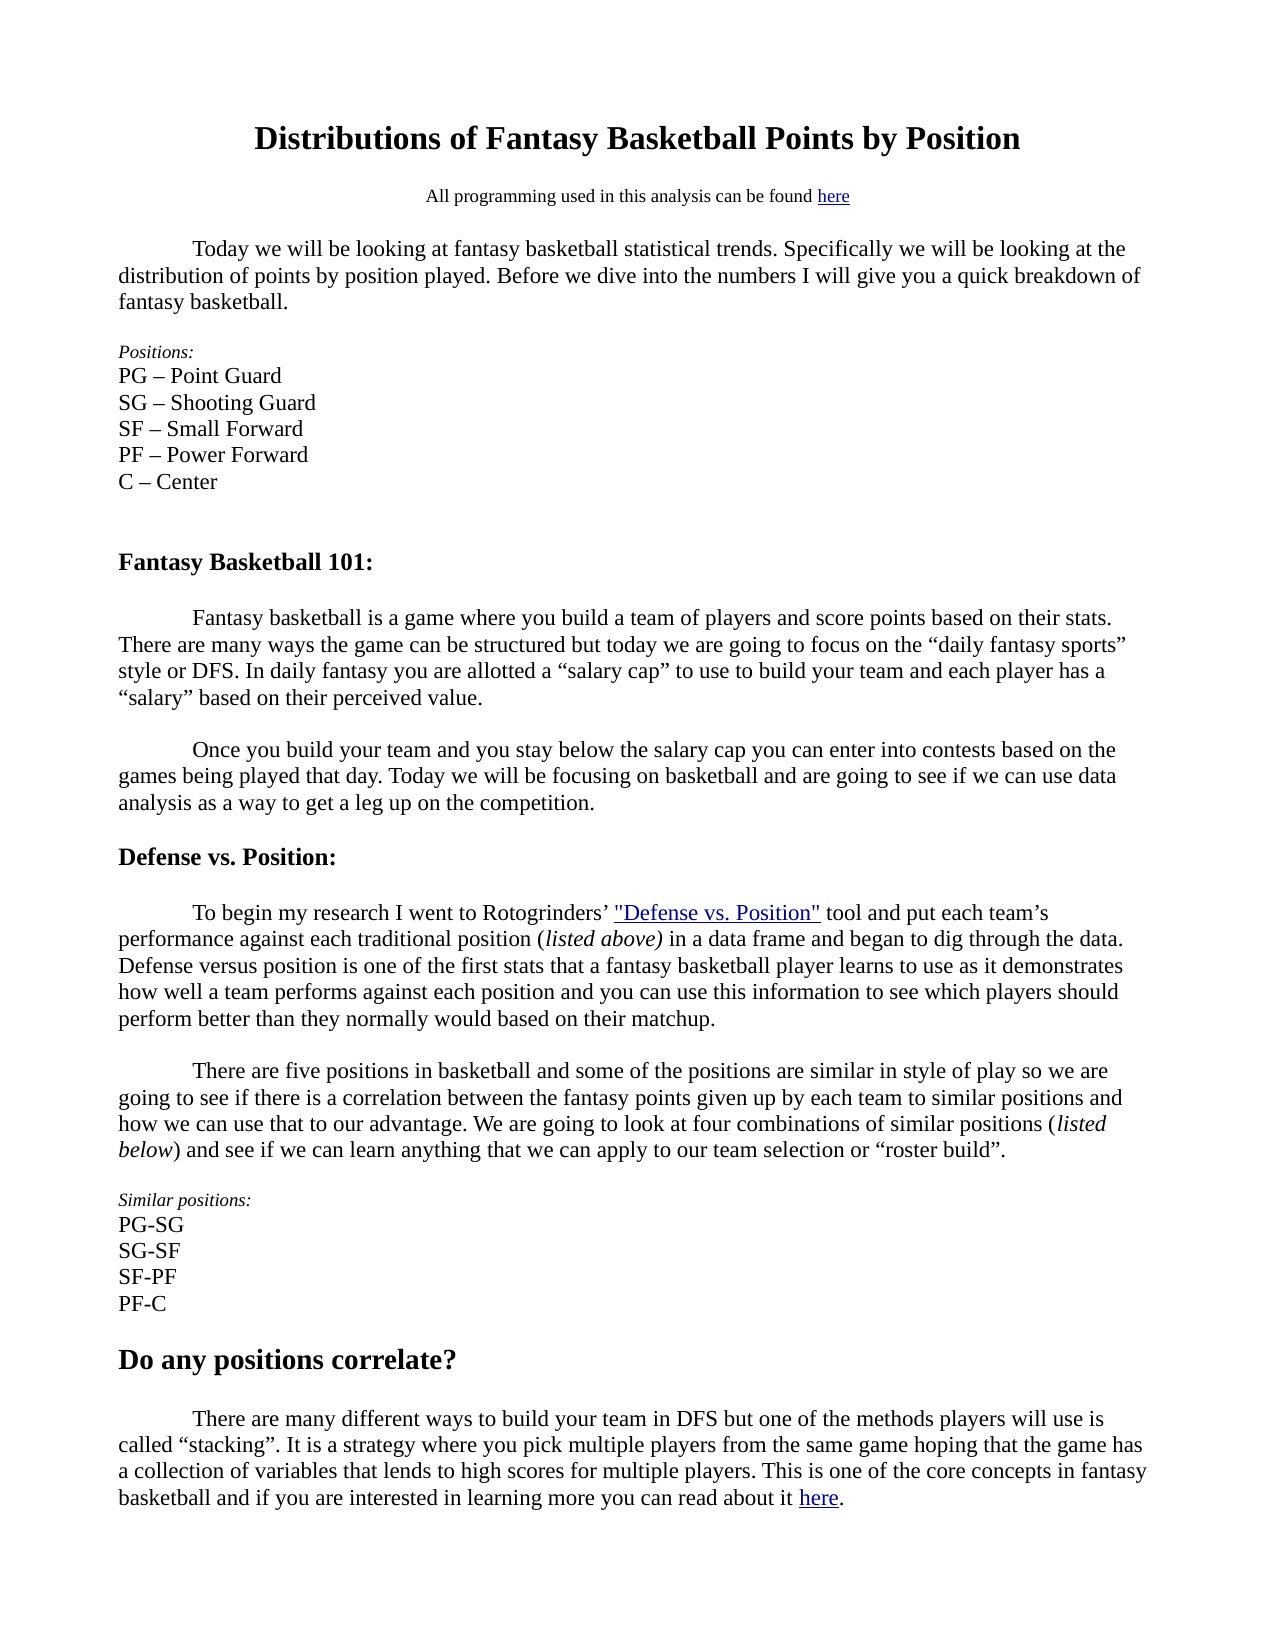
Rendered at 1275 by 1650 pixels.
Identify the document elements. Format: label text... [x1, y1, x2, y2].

text PG-SG [118, 1211, 1157, 1237]
text Defense vs. Position: [118, 842, 1157, 870]
text Similar positions: [118, 1189, 1157, 1211]
text Once you build your team and you stay below the salary cap you can enter into contests based on the games being played that day. Today we will be focusing on basketball and are going to see if we can use data analysis as a way to get a leg up on the competition. [118, 736, 1157, 815]
text There are five positions in basketball and some of the positions are similar in style of play so we are going to see if there is a correlation between the fantasy points given up by each team to similar positions and how we can use that to our advantage. We are going to look at four combinations of similar positions (listed below) and see if we can learn anything that we can apply to our team selection or “roster build”. [118, 1057, 1157, 1163]
text C – Center [118, 468, 1157, 494]
text There are many different ways to build your team in DFS but one of the methods players will use is called “stacking”. It is a strategy where you pick multiple players from the same game hoping that the game has a collection of variables that lends to high scores for multiple players. This is one of the core concepts in fantasy basketball and if you are interested in learning more you can read about it here. [118, 1405, 1157, 1510]
text PF-C [118, 1290, 1157, 1316]
text All programming used in this analysis can be found here [118, 185, 1157, 207]
text PF – Power Forward [118, 442, 1157, 468]
text Positions: [118, 341, 1157, 362]
text SG-SF [118, 1237, 1157, 1263]
text Fantasy Basketball 101: [118, 547, 1157, 576]
text SF-PF [118, 1263, 1157, 1290]
text SF – Small Forward [118, 415, 1157, 442]
text Distributions of Fantasy Basketball Points by Position [118, 118, 1157, 156]
text PG – Point Guard [118, 362, 1157, 389]
text SG – Shooting Guard [118, 389, 1157, 415]
text To begin my research I went to Rotogrinders’ "Defense vs. Position" tool and put each team’s performance against each traditional position (listed above) in a data frame and began to dig through the data. Defense versus position is one of the first stats that a fantasy basketball player learns to use as it demonstrates how well a team performs against each position and you can use this information to see which players should perform better than they normally would based on their matchup. [118, 899, 1157, 1031]
text Do any positions correlate? [118, 1342, 1157, 1376]
text Today we will be looking at fantasy basketball statistical trends. Specifically we will be looking at the distribution of points by position played. Before we dive into the numbers I will give you a quick breakdown of fantasy basketball. [118, 236, 1157, 314]
text Fantasy basketball is a game where you build a team of players and score points based on their stats. There are many ways the game can be structured but today we are going to focus on the “daily fantasy sports” style or DFS. In daily fantasy you are allotted a “salary cap” to use to build your team and each player has a “salary” based on their perceived value. [118, 604, 1157, 710]
